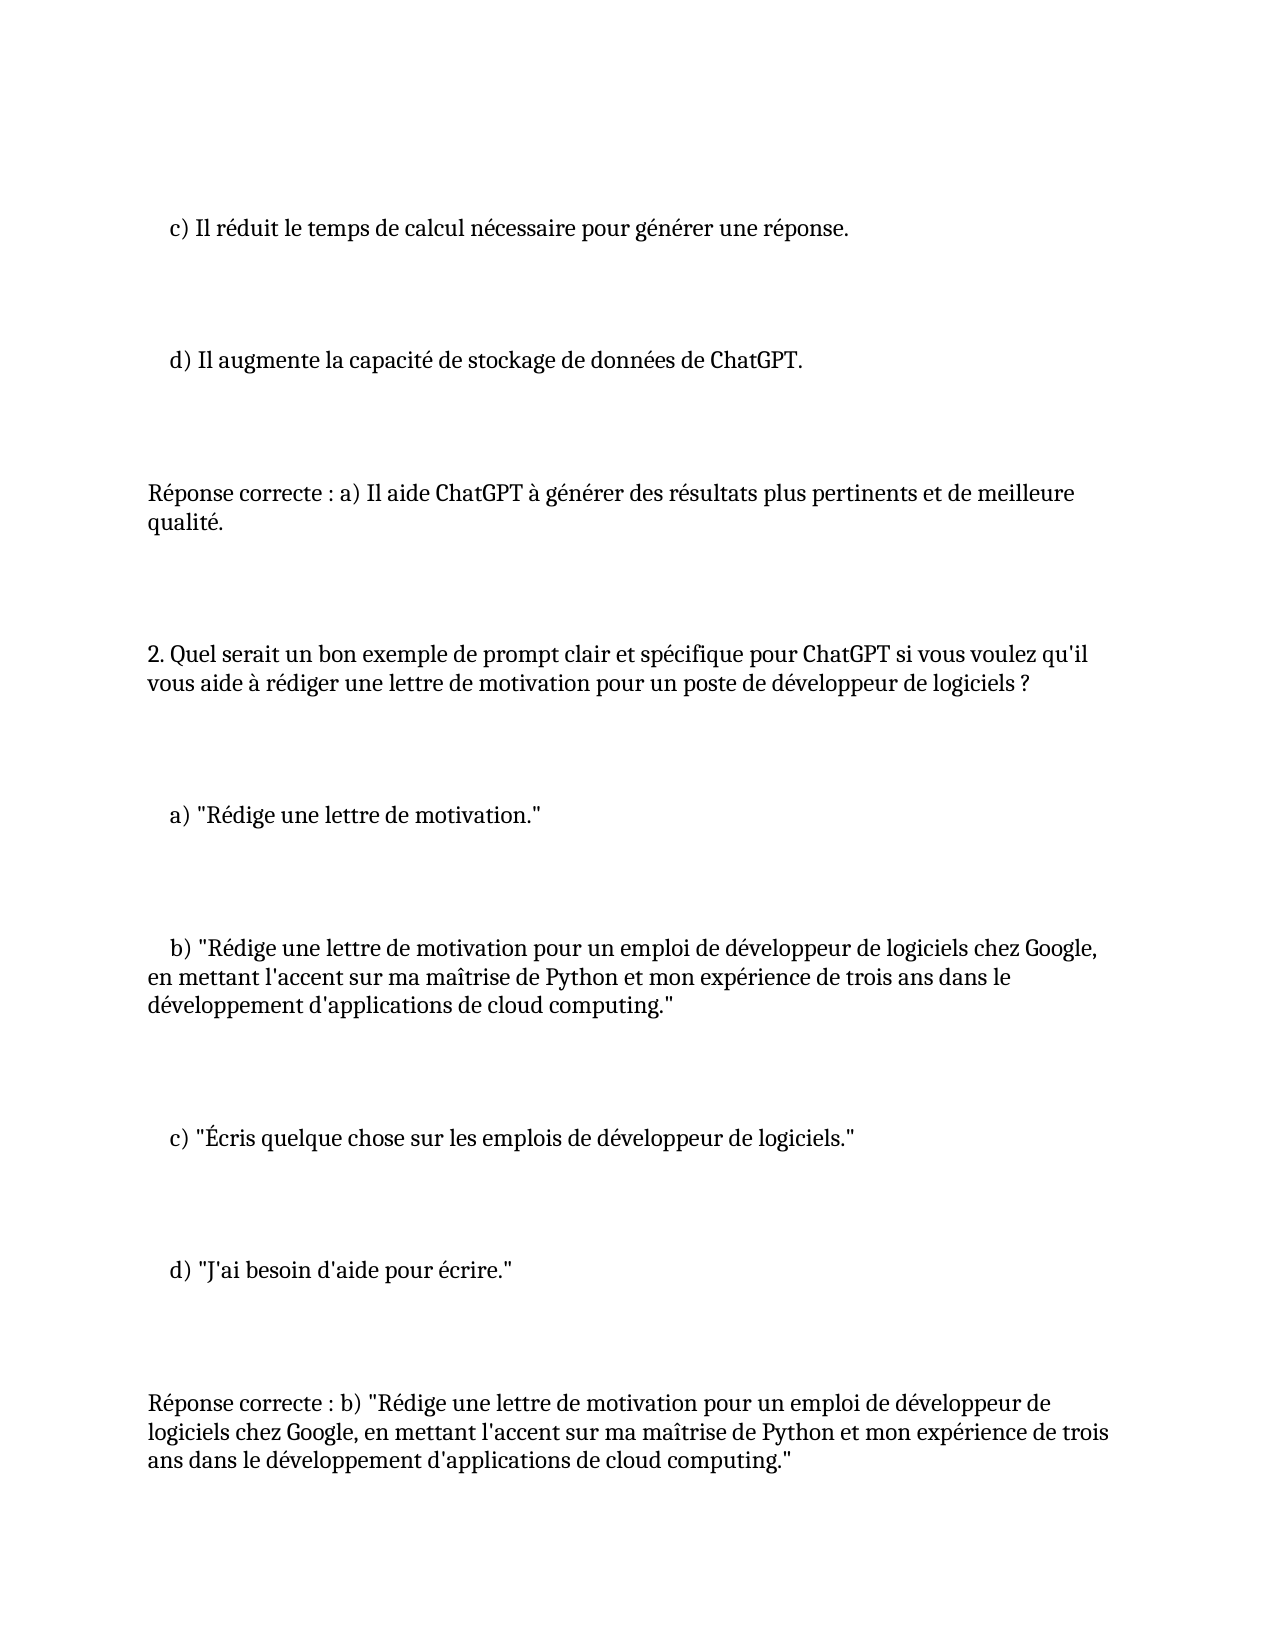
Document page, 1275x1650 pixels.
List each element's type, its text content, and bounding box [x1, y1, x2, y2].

text Réponse correcte : a) Il aide ChatGPT à générer des résultats plus pertinents et de meilleure qualité. [148, 479, 1127, 536]
text d) "J'ai besoin d'aide pour écrire." [148, 1256, 1127, 1285]
text b) "Rédige une lettre de motivation pour un emploi de développeur de logiciels chez Google, en mettant l'accent sur ma maîtrise de Python et mon expérience de trois ans dans le développement d'applications de cloud computing." [148, 934, 1127, 1020]
text a) "Rédige une lettre de motivation." [148, 801, 1127, 830]
text Réponse correcte : b) "Rédige une lettre de motivation pour un emploi de développeur de logiciels chez Google, en mettant l'accent sur ma maîtrise de Python et mon expérience de trois ans dans le développement d'applications de cloud computing." [148, 1389, 1127, 1475]
text c) "Écris quelque chose sur les emplois de développeur de logiciels." [148, 1124, 1127, 1153]
text d) Il augmente la capacité de stockage de données de ChatGPT. [148, 346, 1127, 375]
text c) Il réduit le temps de calcul nécessaire pour générer une réponse. [148, 214, 1127, 243]
text 2. Quel serait un bon exemple de prompt clair et spécifique pour ChatGPT si vous voulez qu'il vous aide à rédiger une lettre de motivation pour un poste de développeur de logiciels ? [148, 640, 1127, 698]
